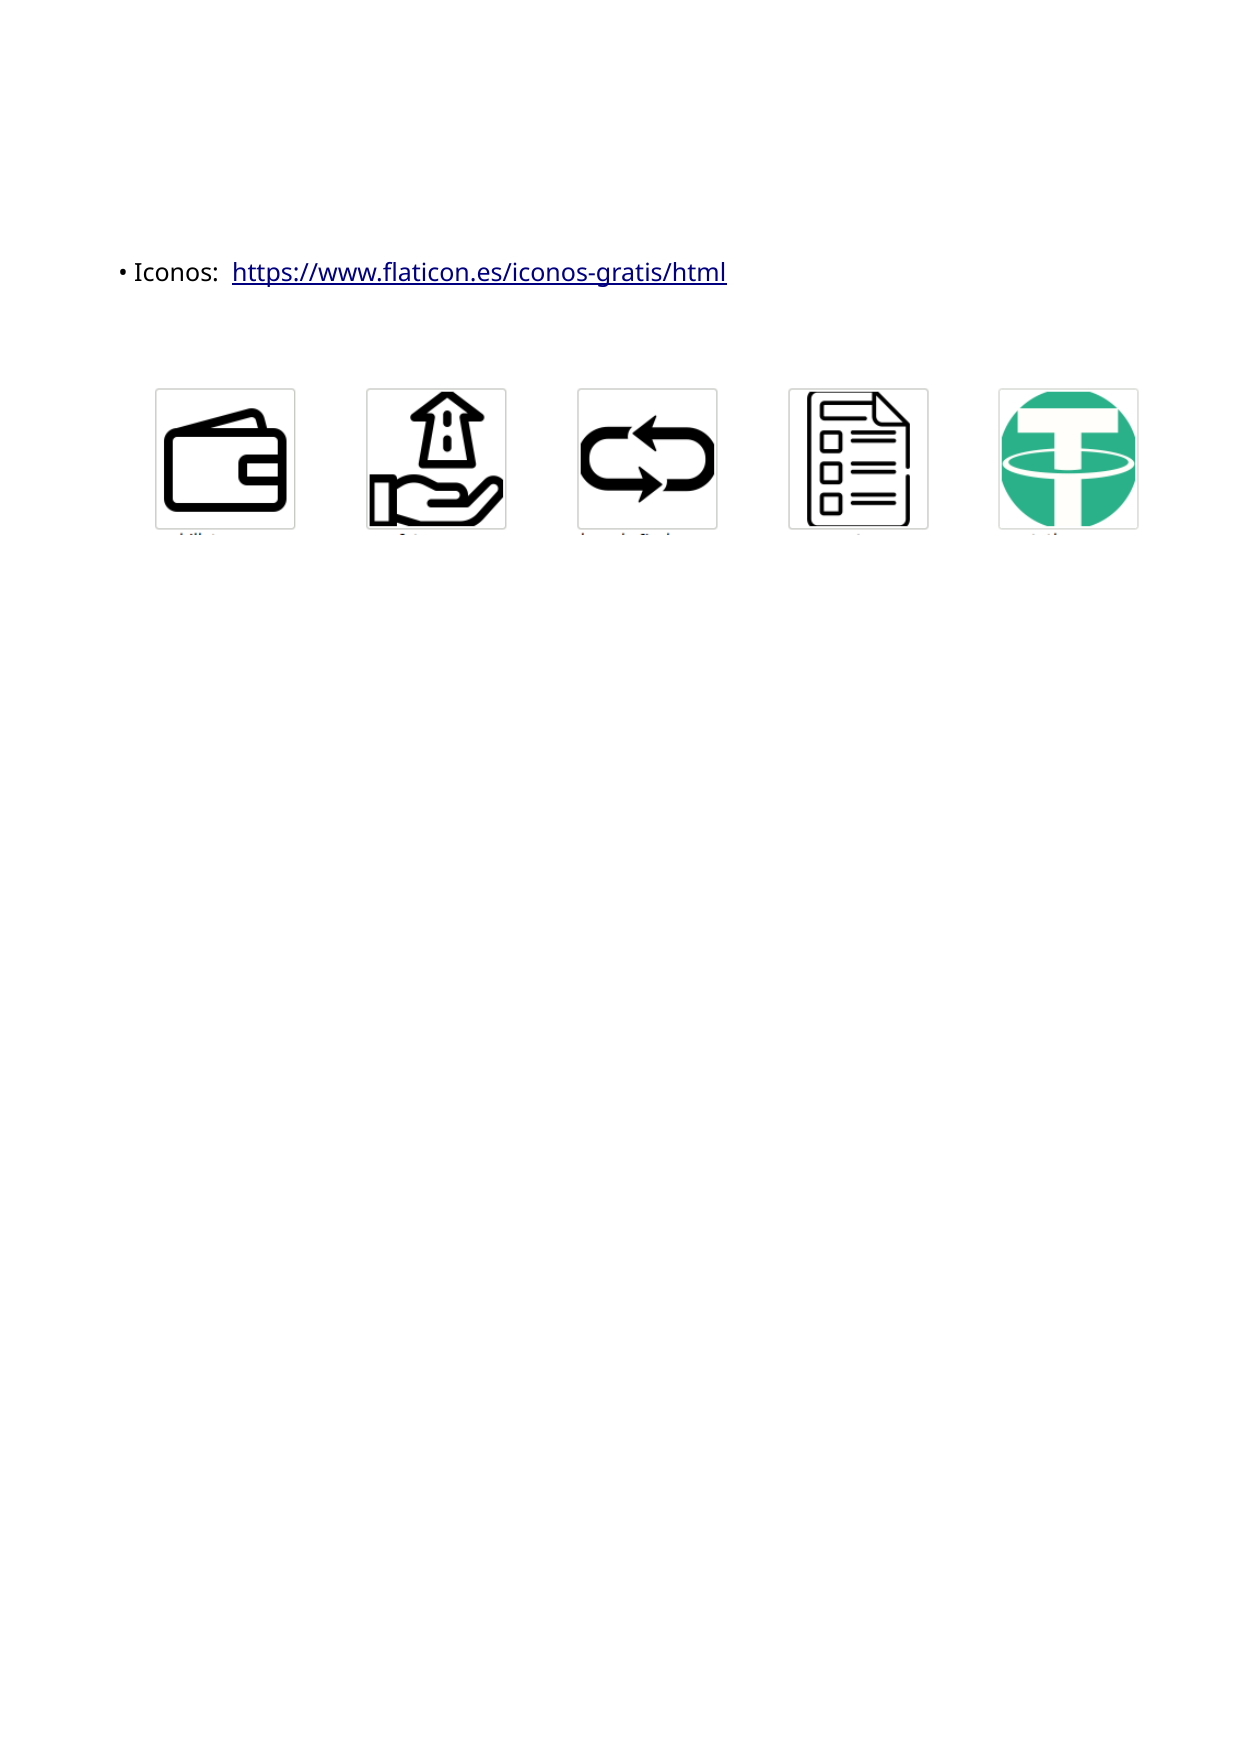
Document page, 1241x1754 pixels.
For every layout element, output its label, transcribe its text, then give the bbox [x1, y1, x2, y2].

text • Iconos: https://www.flaticon.es/iconos-gratis/html [118, 254, 1122, 288]
picture [140, 384, 1144, 535]
